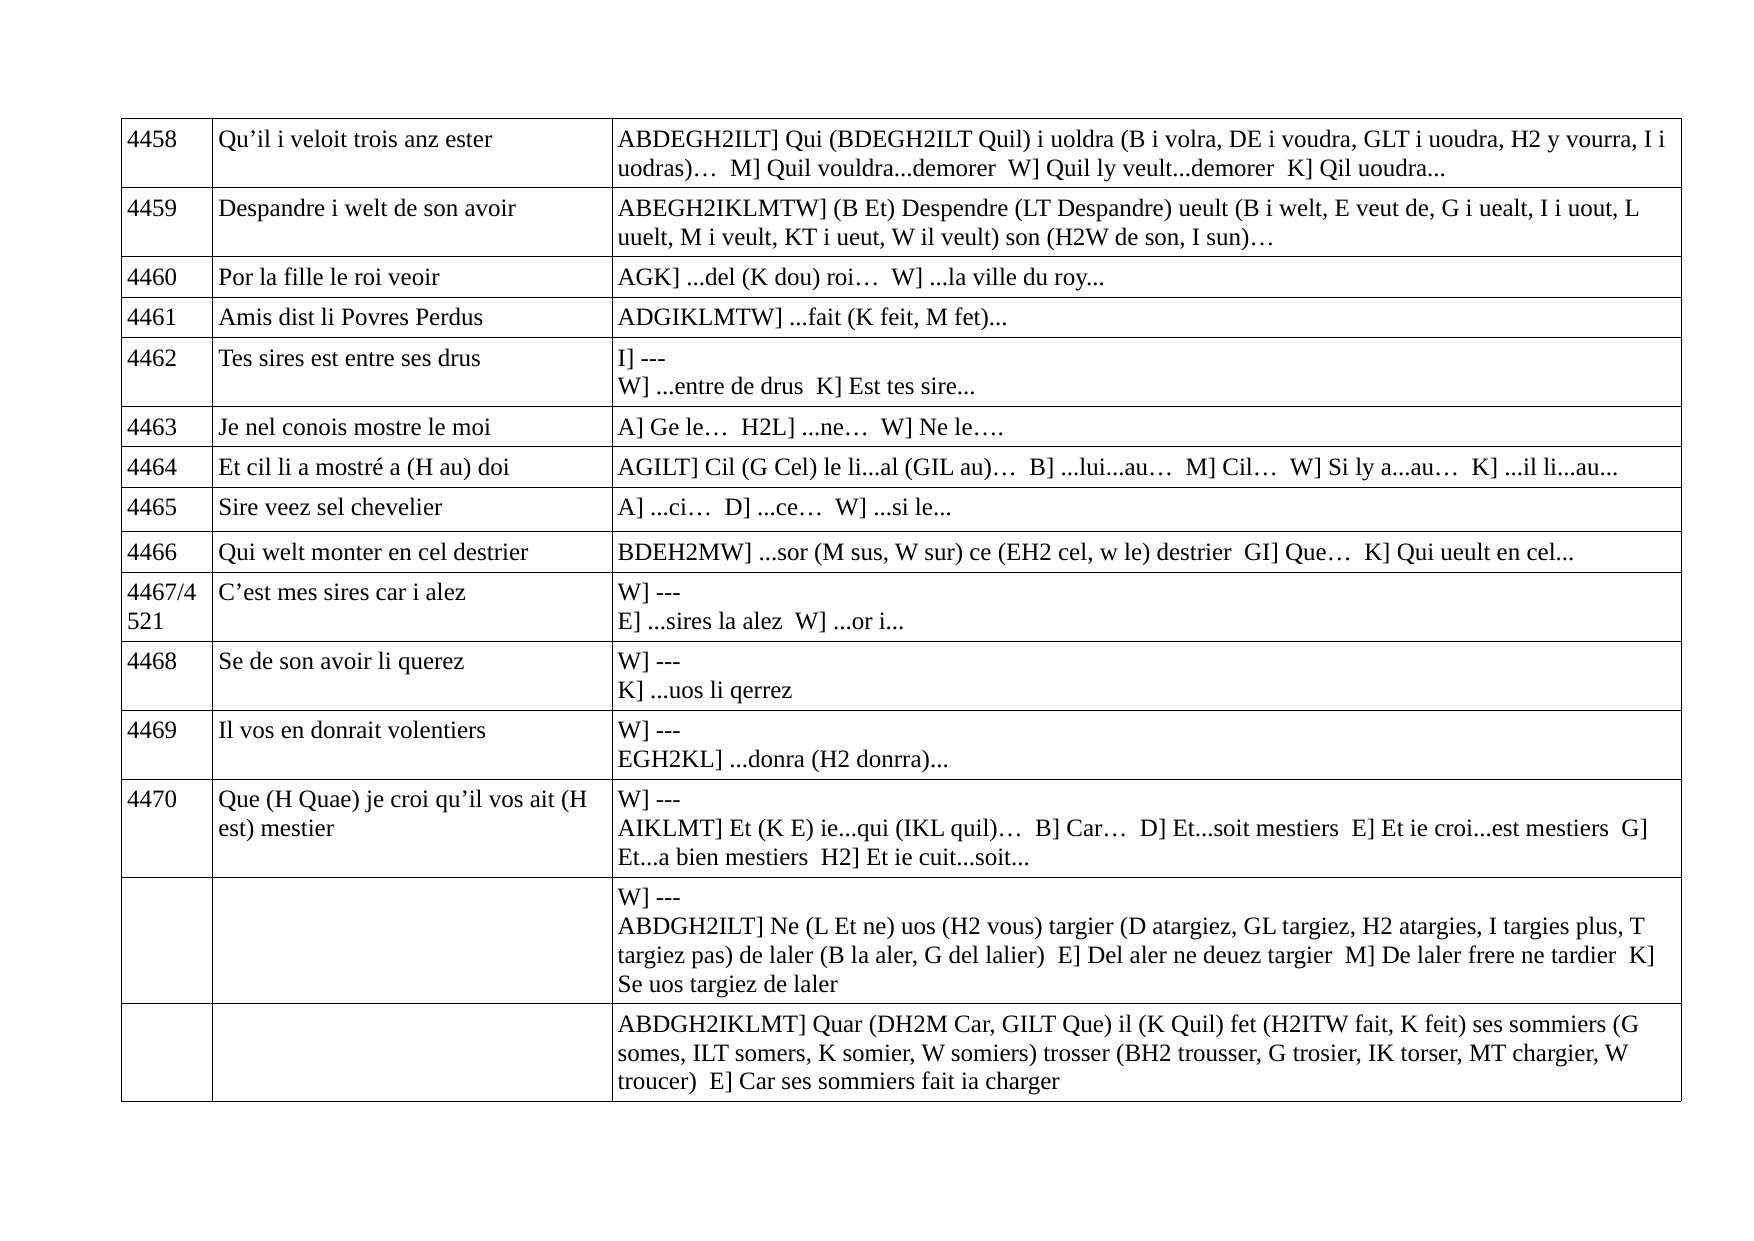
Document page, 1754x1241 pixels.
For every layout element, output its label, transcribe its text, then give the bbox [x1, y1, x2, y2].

table_cell Tes sires est entre ses drus [213, 338, 612, 406]
table_cell Se de son avoir li querez [213, 642, 612, 710]
table_cell [213, 1004, 612, 1101]
table_cell [122, 878, 212, 1003]
table_cell ADGIKLMTW] ...fait (K feit, M fet)... [613, 298, 1681, 337]
table_cell Despandre i welt de son avoir [213, 188, 612, 256]
table_cell ABDEGH2ILT] Qui (BDEGH2ILT Quil) i uoldra (B i volra, DE i voudra, GLT i uoudra, H2 y vourra, I i uodras)… M] Quil vouldra...demorer W] Quil ly veult...demorer K] Qil uoudra... [613, 119, 1681, 187]
table_cell BDEH2MW] ...sor (M sus, W sur) ce (EH2 cel, w le) destrier GI] Que… K] Qui ueult en cel... [613, 532, 1681, 572]
table_cell [213, 878, 612, 1003]
table_cell C’est mes sires car i alez [213, 573, 612, 641]
table_cell Je nel conois mostre le moi [213, 407, 612, 446]
table_cell 4458 [122, 119, 212, 187]
table_cell W] --- EGH2KL] ...donra (H2 donrra)... [613, 711, 1681, 779]
table_cell 4462 [122, 338, 212, 406]
table_cell 4467/4521 [122, 573, 212, 641]
table_cell 4466 [122, 532, 212, 572]
table_cell AGK] ...del (K dou) roi… W] ...la ville du roy... [613, 257, 1681, 297]
table_cell [122, 1004, 212, 1101]
table_cell W] --- E] ...sires la alez W] ...or i... [613, 573, 1681, 641]
table_cell 4463 [122, 407, 212, 446]
table_cell Amis dist li Povres Perdus [213, 298, 612, 337]
table_cell W] --- ABDGH2ILT] Ne (L Et ne) uos (H2 vous) targier (D atargiez, GL targiez, H2 atargies, I targies plus, T targiez pas) de laler (B la aler, G del lalier) E] Del aler ne deuez targier M] De laler frere ne tardier K] Se uos targiez de laler [613, 878, 1681, 1003]
table_cell 4459 [122, 188, 212, 256]
table_cell 4460 [122, 257, 212, 297]
table_cell A] Ge le… H2L] ...ne… W] Ne le…. [613, 407, 1681, 446]
table_cell Por la fille le roi veoir [213, 257, 612, 297]
table_cell 4469 [122, 711, 212, 779]
table_cell ABDGH2IKLMT] Quar (DH2M Car, GILT Que) il (K Quil) fet (H2ITW fait, K feit) ses sommiers (G somes, ILT somers, K somier, W somiers) trosser (BH2 trousser, G trosier, IK torser, MT chargier, W troucer) E] Car ses sommiers fait ia charger [613, 1004, 1681, 1101]
table_cell W] --- K] ...uos li qerrez [613, 642, 1681, 710]
table_cell Que (H Quae) je croi qu’il vos ait (H est) mestier [213, 780, 612, 877]
table_cell W] --- AIKLMT] Et (K E) ie...qui (IKL quil)… B] Car… D] Et...soit mestiers E] Et ie croi...est mestiers G] Et...a bien mestiers H2] Et ie cuit...soit... [613, 780, 1681, 877]
table_cell Il vos en donrait volentiers [213, 711, 612, 779]
table_cell Qui welt monter en cel destrier [213, 532, 612, 572]
table_cell 4461 [122, 298, 212, 337]
table_cell Et cil li a mostré a (H au) doi [213, 447, 612, 487]
table_cell 4470 [122, 780, 212, 877]
table_cell ABEGH2IKLMTW] (B Et) Despendre (LT Despandre) ueult (B i welt, E veut de, G i uealt, I i uout, L uuelt, M i veult, KT i ueut, W il veult) son (H2W de son, I sun)… [613, 188, 1681, 256]
table_cell Qu’il i veloit trois anz ester [213, 119, 612, 187]
table_cell I] --- W] ...entre de drus K] Est tes sire... [613, 338, 1681, 406]
table_cell 4464 [122, 447, 212, 487]
table_cell 4465 [122, 488, 212, 531]
table_cell AGILT] Cil (G Cel) le li...al (GIL au)… B] ...lui...au… M] Cil… W] Si ly a...au… K] ...il li...au... [613, 447, 1681, 487]
table_cell A] ...ci… D] ...ce… W] ...si le... [613, 488, 1681, 531]
table_cell Sire veez sel chevelier [213, 488, 612, 531]
table_cell 4468 [122, 642, 212, 710]
